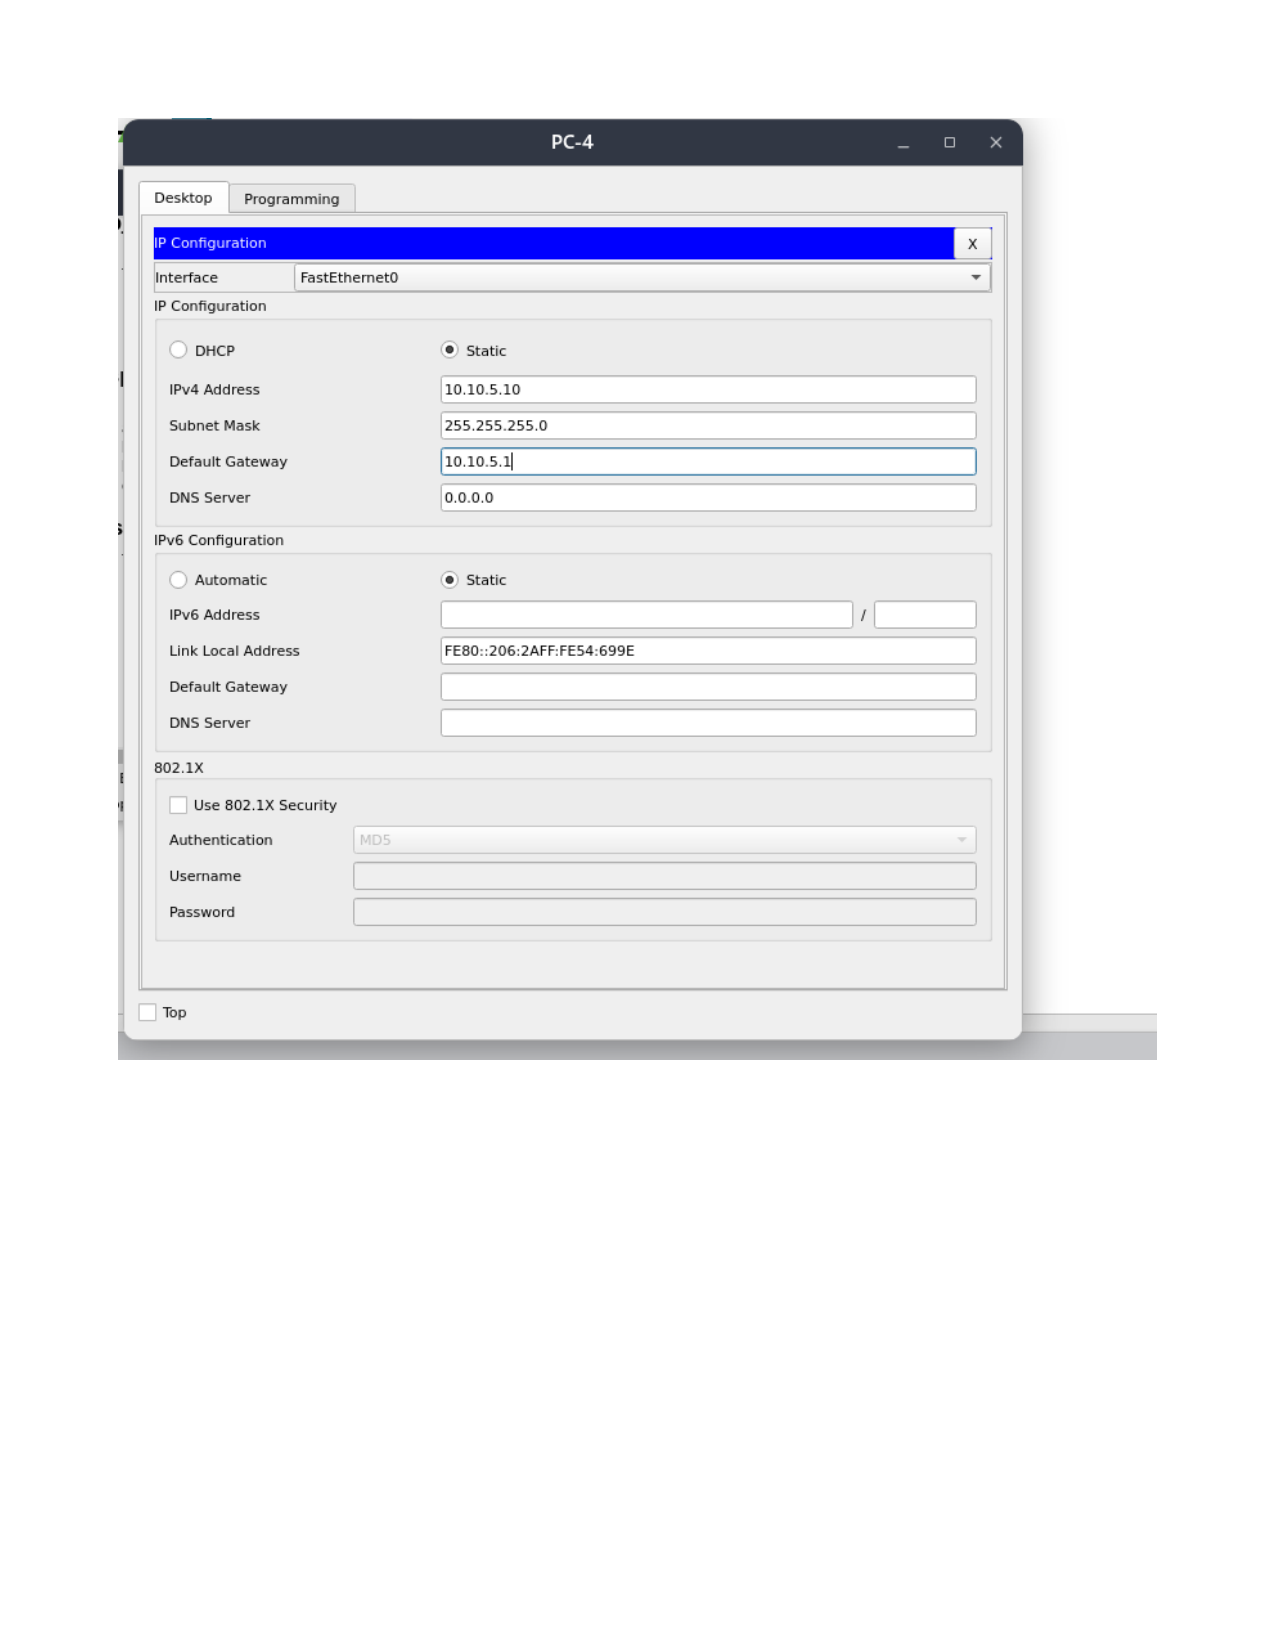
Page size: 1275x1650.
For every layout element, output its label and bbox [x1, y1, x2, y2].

picture [118, 118, 1157, 1060]
